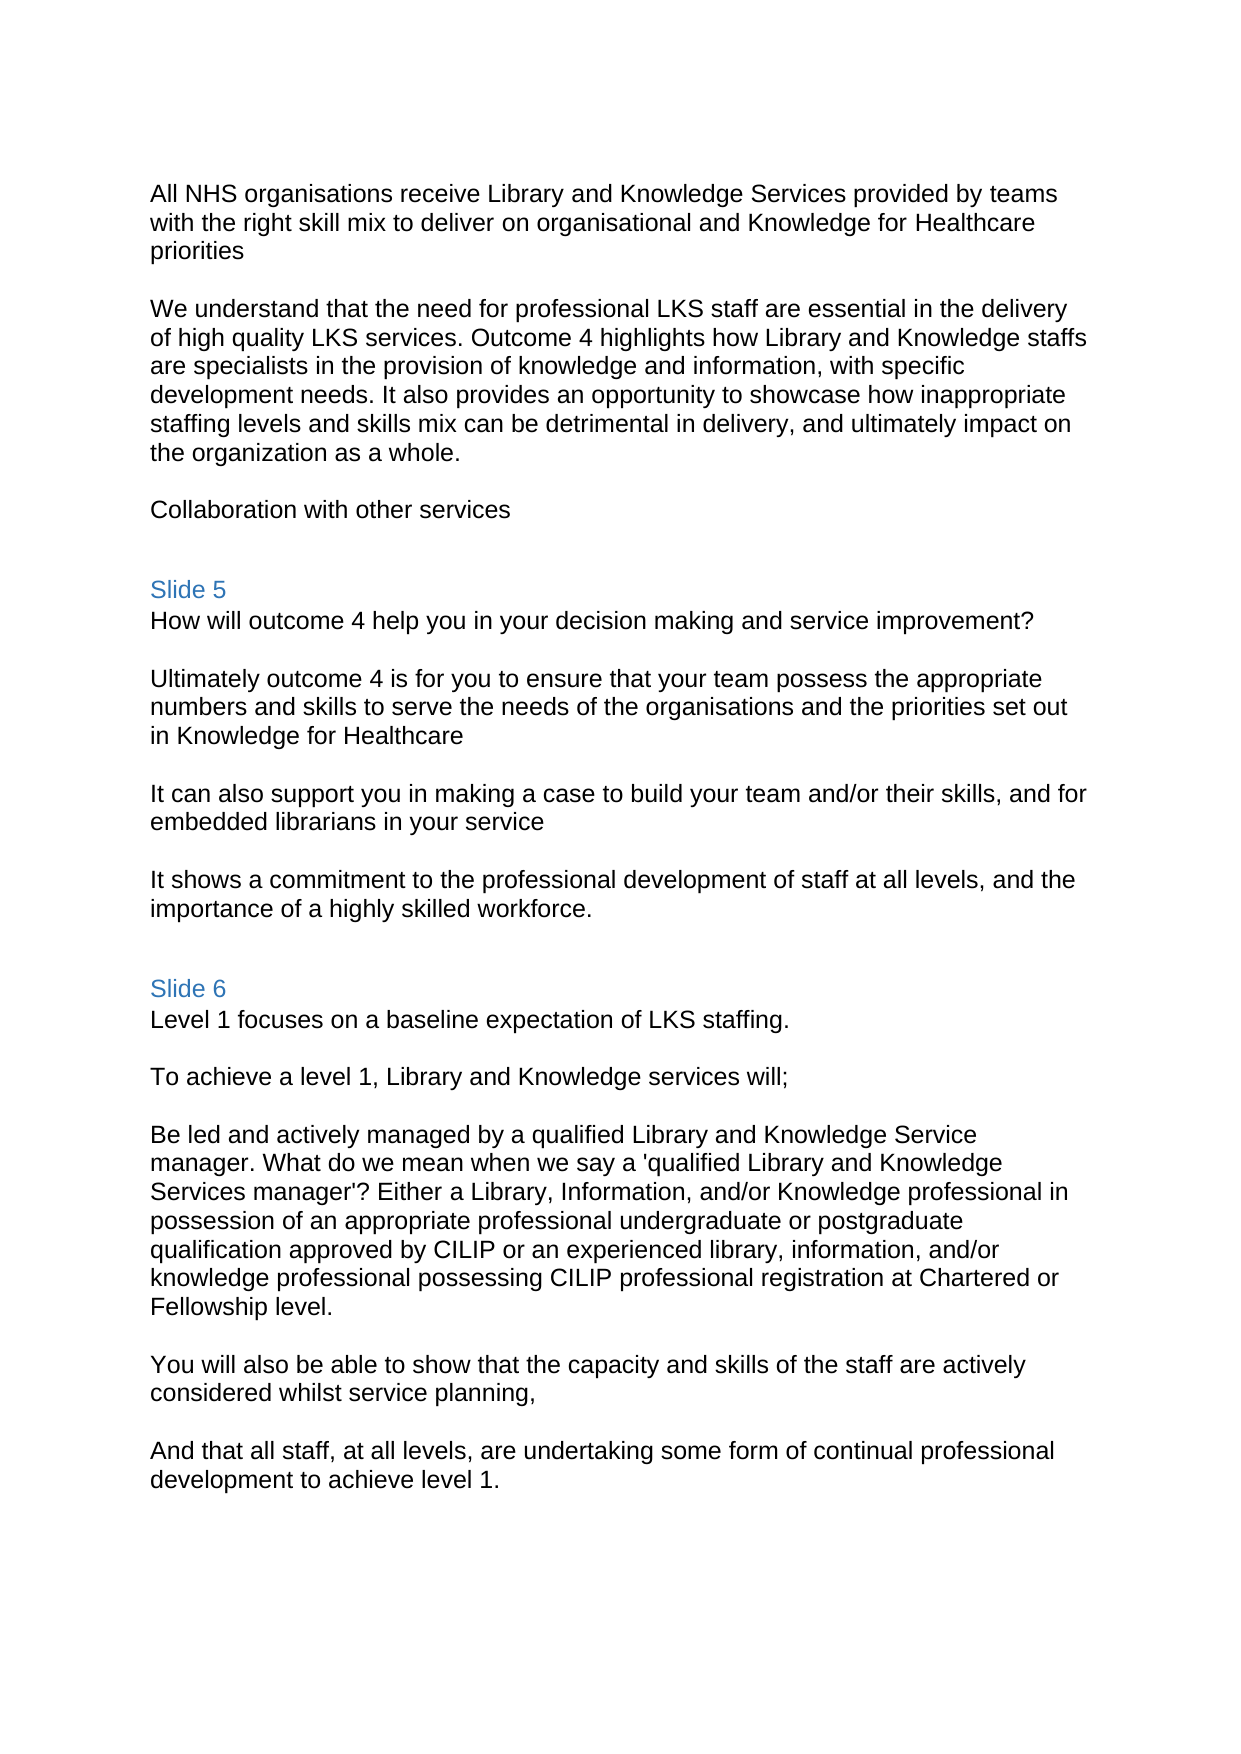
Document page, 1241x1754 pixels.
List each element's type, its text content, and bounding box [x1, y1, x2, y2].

text Level 1 focuses on a baseline expectation of LKS staffing. ​ [150, 1004, 1090, 1033]
text Ultimately outcome 4 is for you to ensure that your team possess the appropriate numbers and skills to serve the needs of the organisations and the priorities set out in Knowledge for Healthcare​ [150, 663, 1090, 750]
text It shows a commitment to the professional development of staff at all levels, and the importance of a highly skilled workforce. ​ [150, 865, 1090, 922]
text ​ [150, 1321, 1090, 1349]
text ​​ [150, 1522, 1090, 1551]
text ​ [150, 1493, 1090, 1522]
text All NHS organisations receive Library and Knowledge Services provided by teams with the right skill mix to deliver on organisational and Knowledge for Healthcare priorities​ [150, 179, 1090, 265]
text Be led and actively managed by a qualified Library and Knowledge Service manager. What do we mean when we say a 'qualified Library and Knowledge Services manager'? Either a Library, Information, and/or Knowledge professional in possession of an appropriate professional undergraduate or postgraduate qualification approved by CILIP or an experienced library, information, and/or knowledge professional possessing CILIP professional registration at Chartered or Fellowship level. ​ [150, 1119, 1090, 1321]
text How will outcome 4 help you in your decision making and service improvement? ​ [150, 606, 1090, 635]
text ​ [150, 265, 1090, 294]
text ​ [150, 1407, 1090, 1436]
text ​ [150, 635, 1090, 663]
text ​ [150, 1033, 1090, 1062]
text ​ [150, 836, 1090, 865]
text ​ [150, 466, 1090, 495]
subtitle Slide 5 [150, 575, 1090, 604]
text It can also support you in making a case to build your team and/or their skills, and for embedded librarians in your service​ [150, 778, 1090, 836]
text To achieve a level 1, Library and Knowledge services will; ​ [150, 1062, 1090, 1091]
text ​ [150, 750, 1090, 778]
subtitle Slide 6 [150, 974, 1090, 1003]
text ​ [150, 1091, 1090, 1119]
text And that all staff, at all levels, are undertaking some form of continual professional development to achieve level 1. ​ [150, 1436, 1090, 1493]
text You will also be able to show that the capacity and skills of the staff are actively considered whilst service planning, ​ [150, 1349, 1090, 1407]
text We understand that the need for professional LKS staff are essential in the delivery of high quality LKS services. Outcome 4 highlights how Library and Knowledge staffs are specialists in the provision of knowledge and information, with specific development needs. It also provides an opportunity to showcase how inappropriate staffing levels and skills mix can be detrimental in delivery, and ultimately impact on the organization as a whole. ​ [150, 294, 1090, 466]
text Collaboration with other services [150, 495, 1090, 524]
text ​ [150, 150, 1090, 179]
